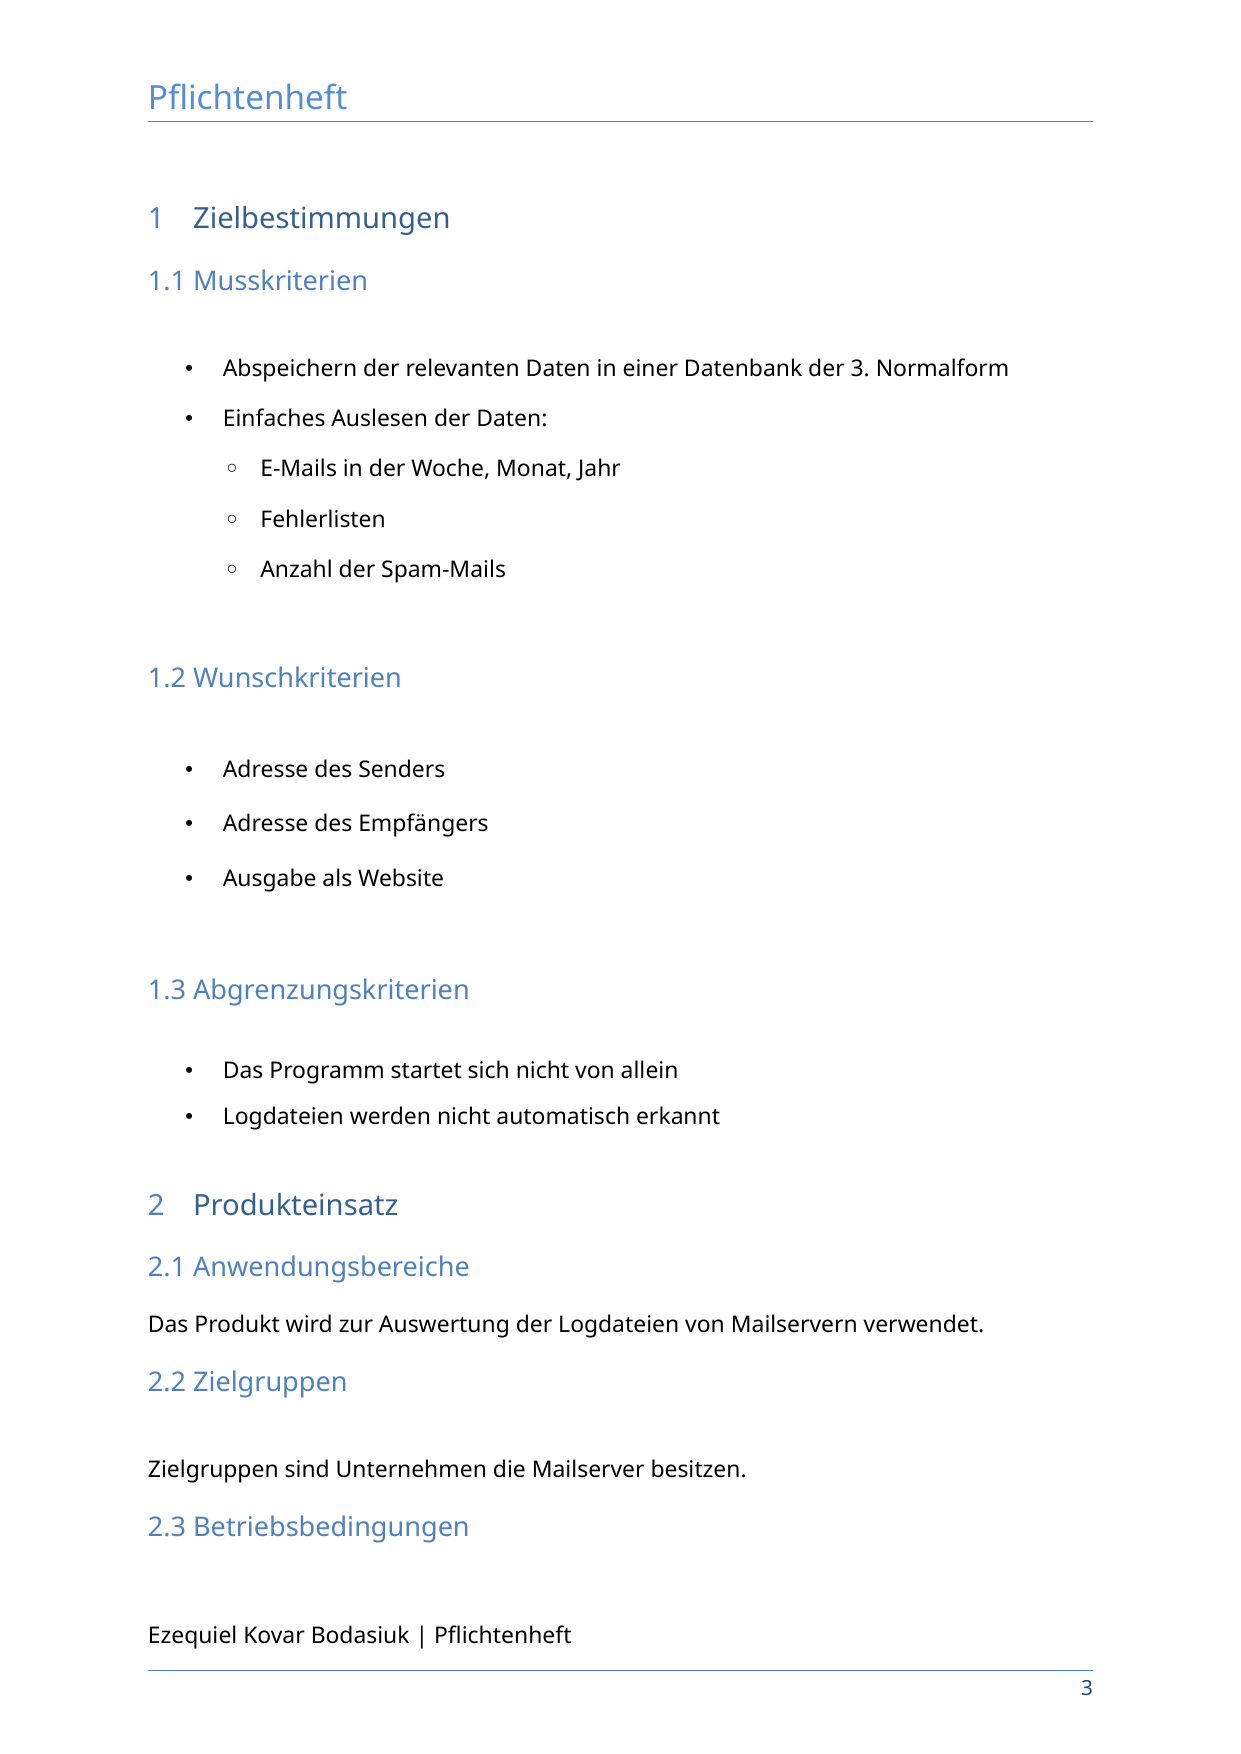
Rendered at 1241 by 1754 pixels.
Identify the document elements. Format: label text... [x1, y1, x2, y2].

list Anzahl der Spam-Mails [223, 553, 1093, 584]
list Einfaches Auslesen der Daten: [185, 402, 1093, 433]
list Das Programm startet sich nicht von allein [185, 1054, 1093, 1085]
subtitle Wunschkriterien [148, 658, 1093, 695]
subtitle Zielbestimmungen [148, 198, 1093, 237]
subtitle Produkteinsatz [148, 1184, 1093, 1223]
subtitle Abgrenzungskriterien [148, 971, 1093, 1008]
list Adresse des Senders [185, 752, 1093, 784]
list Logdateien werden nicht automatisch erkannt [185, 1100, 1093, 1131]
text Zielgruppen sind Unternehmen die Mailserver besitzen. [148, 1453, 1093, 1484]
list Abspeichern der relevanten Daten in einer Datenbank der 3. Normalform [185, 351, 1093, 383]
subtitle Zielgruppen [148, 1363, 1093, 1399]
list Ausgabe als Website [185, 862, 1093, 893]
subtitle Betriebsbedingungen [148, 1507, 1093, 1544]
list E-Mails in der Woche, Monat, Jahr [223, 452, 1093, 483]
list Fehlerlisten [223, 503, 1093, 534]
subtitle Anwendungsbereiche [148, 1247, 1093, 1284]
list Adresse des Empfängers [185, 807, 1093, 838]
subtitle Musskriterien [148, 261, 1093, 298]
subtitle Das Produkt wird zur Auswertung der Logdateien von Mailservern verwendet. [148, 1308, 1093, 1339]
